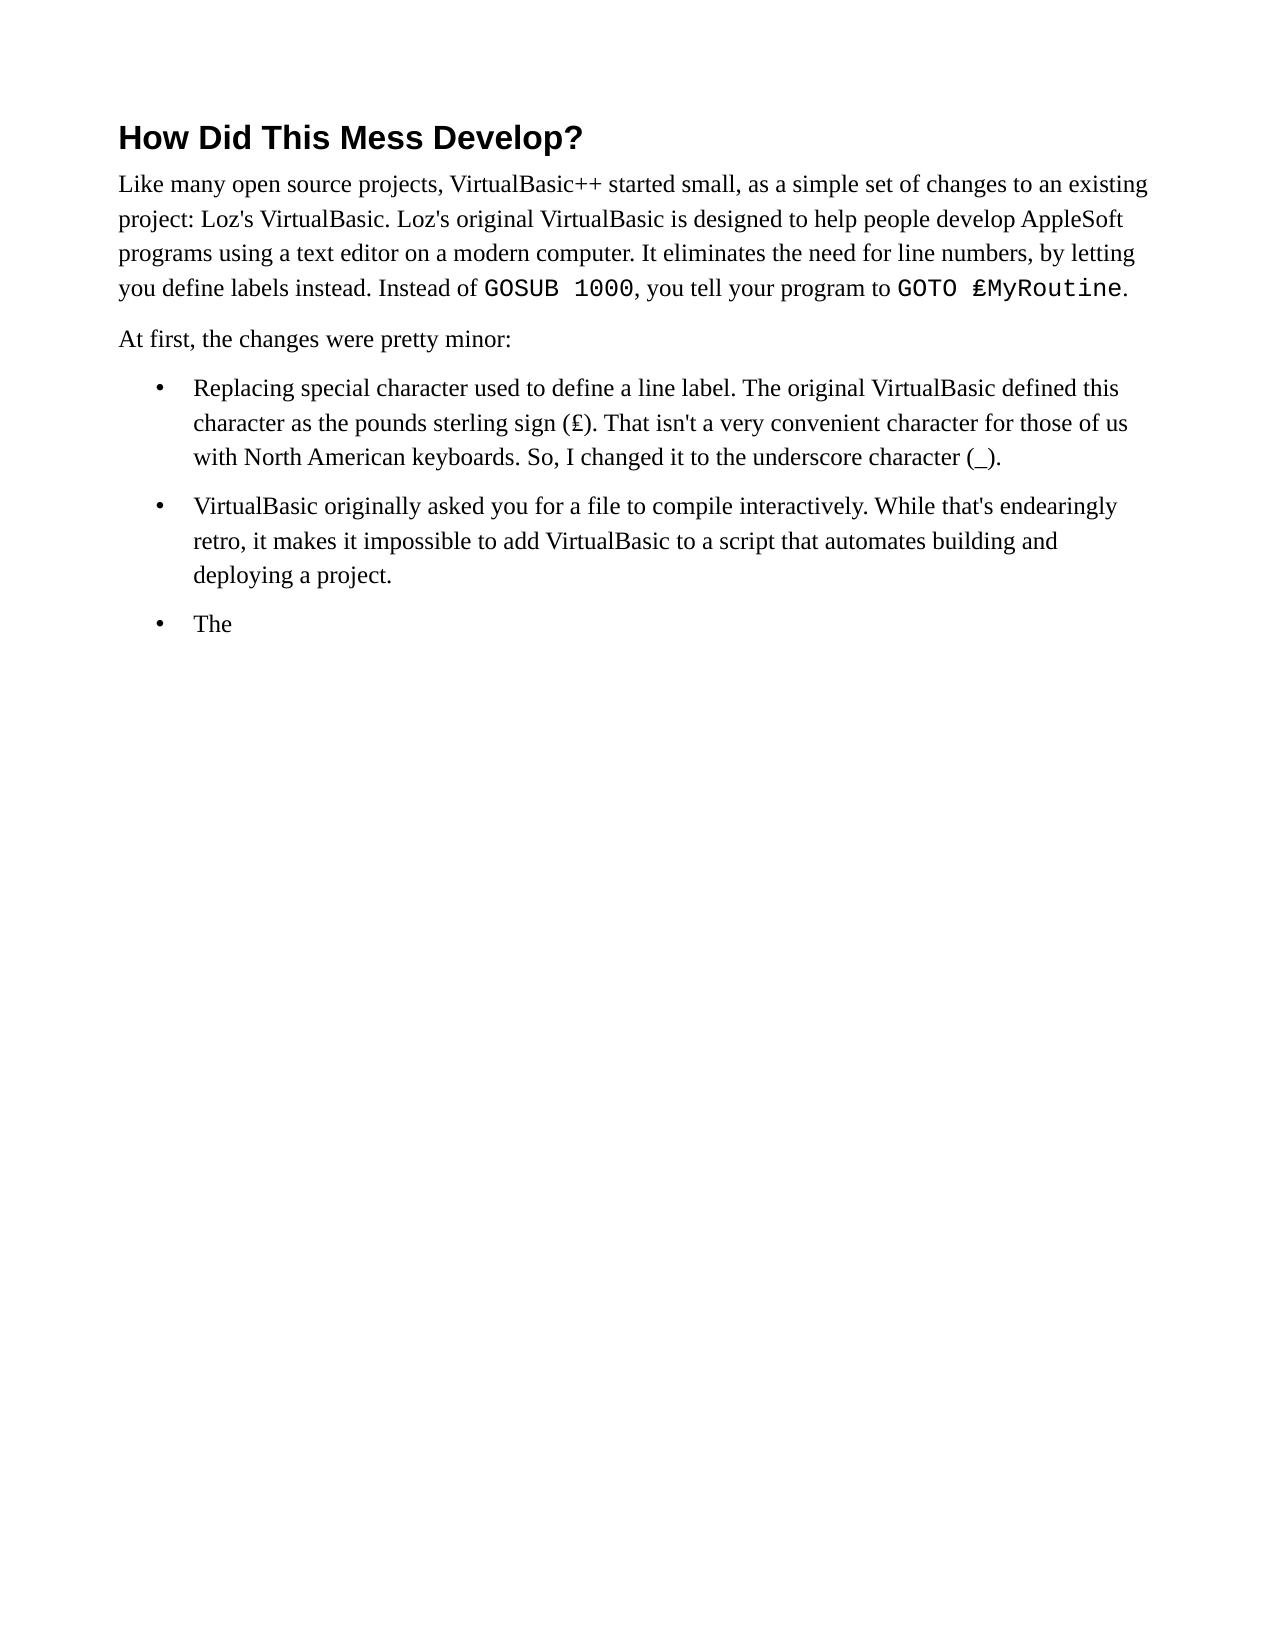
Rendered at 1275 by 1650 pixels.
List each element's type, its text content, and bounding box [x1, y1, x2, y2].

list The [156, 609, 1157, 638]
list VirtualBasic originally asked you for a file to compile interactively. While that's endearingly retro, it makes it impossible to add VirtualBasic to a script that automates building and deploying a project. [156, 491, 1157, 589]
text At first, the changes were pretty minor: [118, 324, 1157, 353]
text Like many open source projects, VirtualBasic++ started small, as a simple set of changes to an existing project: Loz's VirtualBasic. Loz's original VirtualBasic is designed to help people develop AppleSoft programs using a text editor on a modern computer. It eliminates the need for line numbers, by letting you define labels instead. Instead of GOSUB 1000, you tell your program to GOTO ₤MyRoutine. [118, 169, 1157, 303]
subtitle How Did This Mess Develop? [118, 118, 1157, 157]
list Replacing special character used to define a line label. The original VirtualBasic defined this character as the pounds sterling sign (₤). That isn't a very convenient character for those of us with North American keyboards. So, I changed it to the underscore character (_). [156, 373, 1157, 471]
